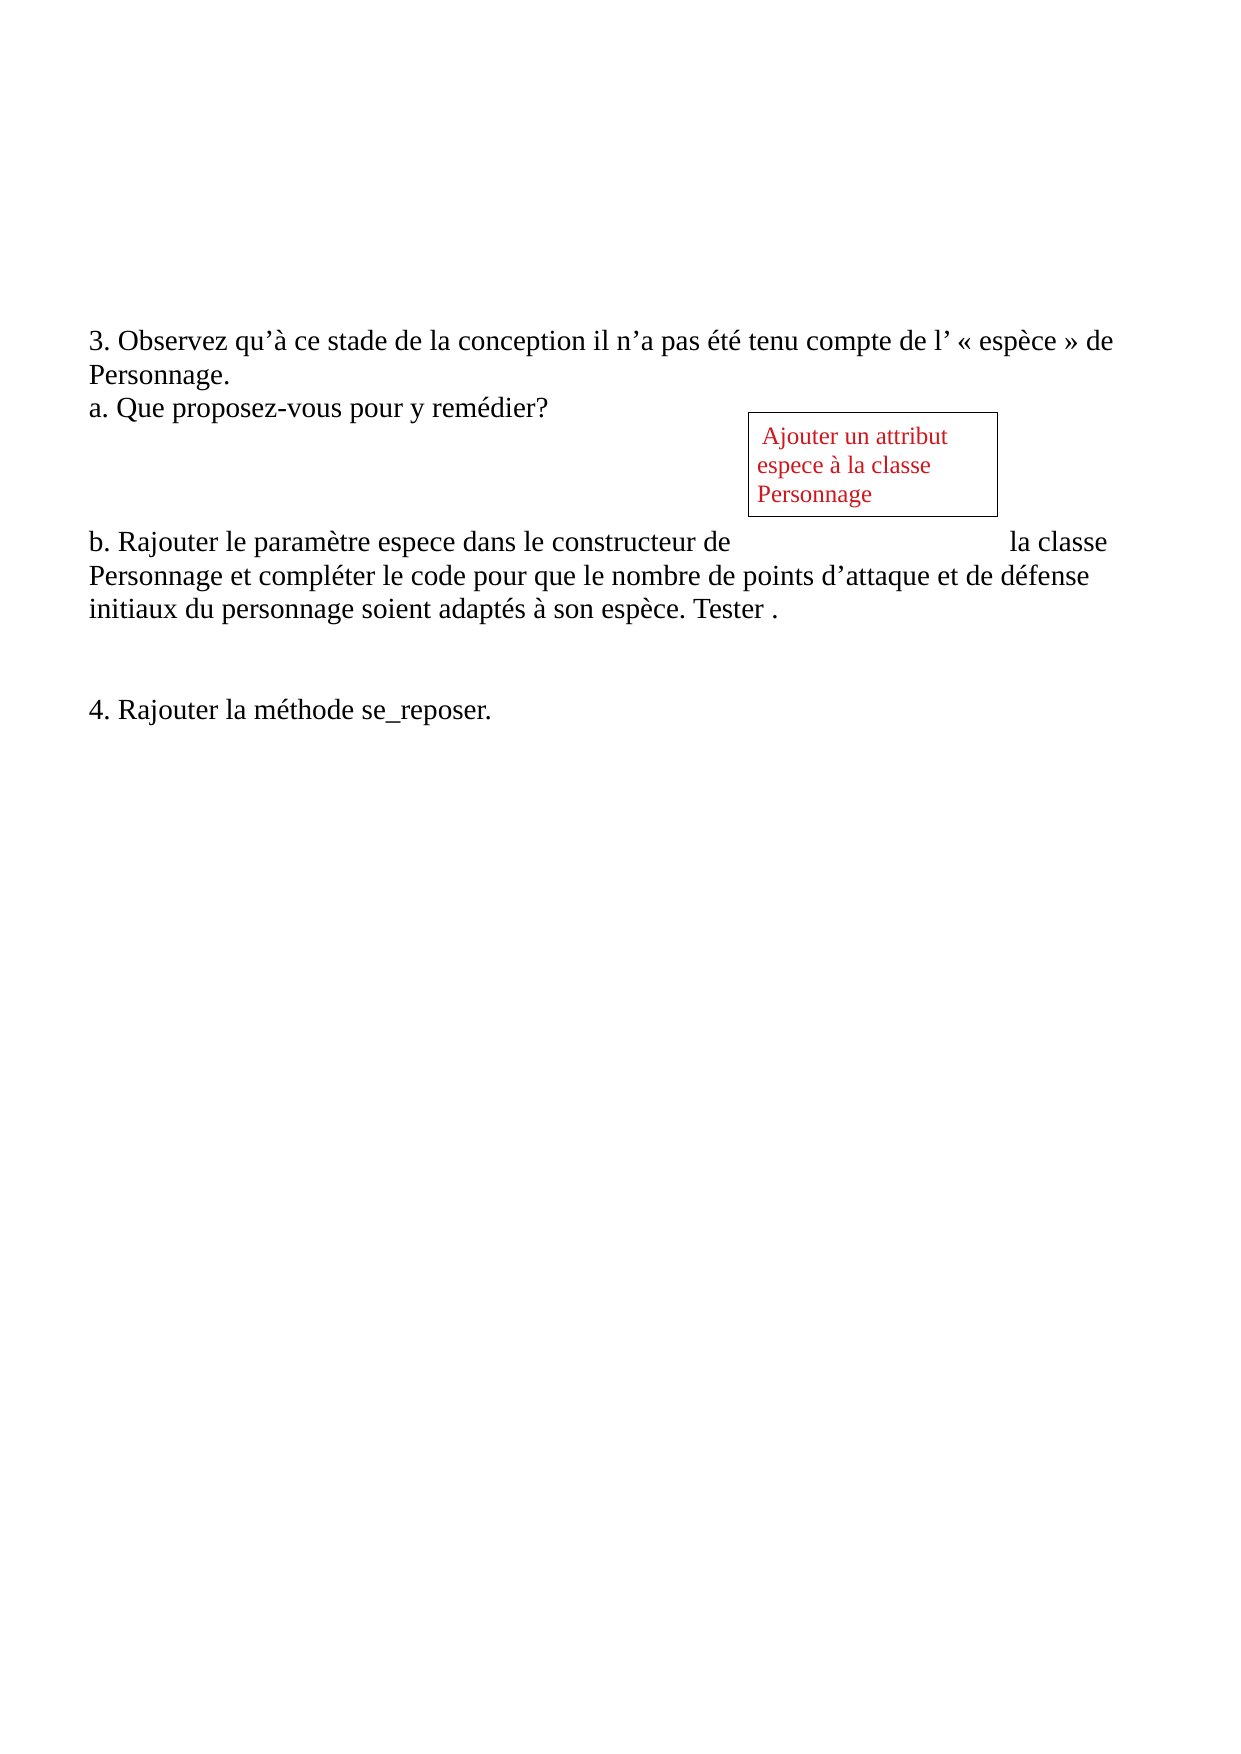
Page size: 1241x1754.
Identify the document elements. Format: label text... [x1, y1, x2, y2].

text 3. Observez qu’à ce stade de la conception il n’a pas été tenu compte de l’ « espèce » de Personnage. [88, 323, 1163, 390]
text b. Rajouter le paramètre espece dans le constructeur de la classe Personnage et compléter le code pour que le nombre de points d’attaque et de défense initiaux du personnage soient adaptés à son espèce. Tester . [88, 524, 1163, 625]
text 4. Rajouter la méthode se_reposer. [88, 692, 1163, 726]
text a. Que proposez-vous pour y remédier? [88, 390, 1163, 424]
text Ajouter un attribut espece à la classe Personnage [757, 421, 988, 507]
text [749, 413, 997, 516]
